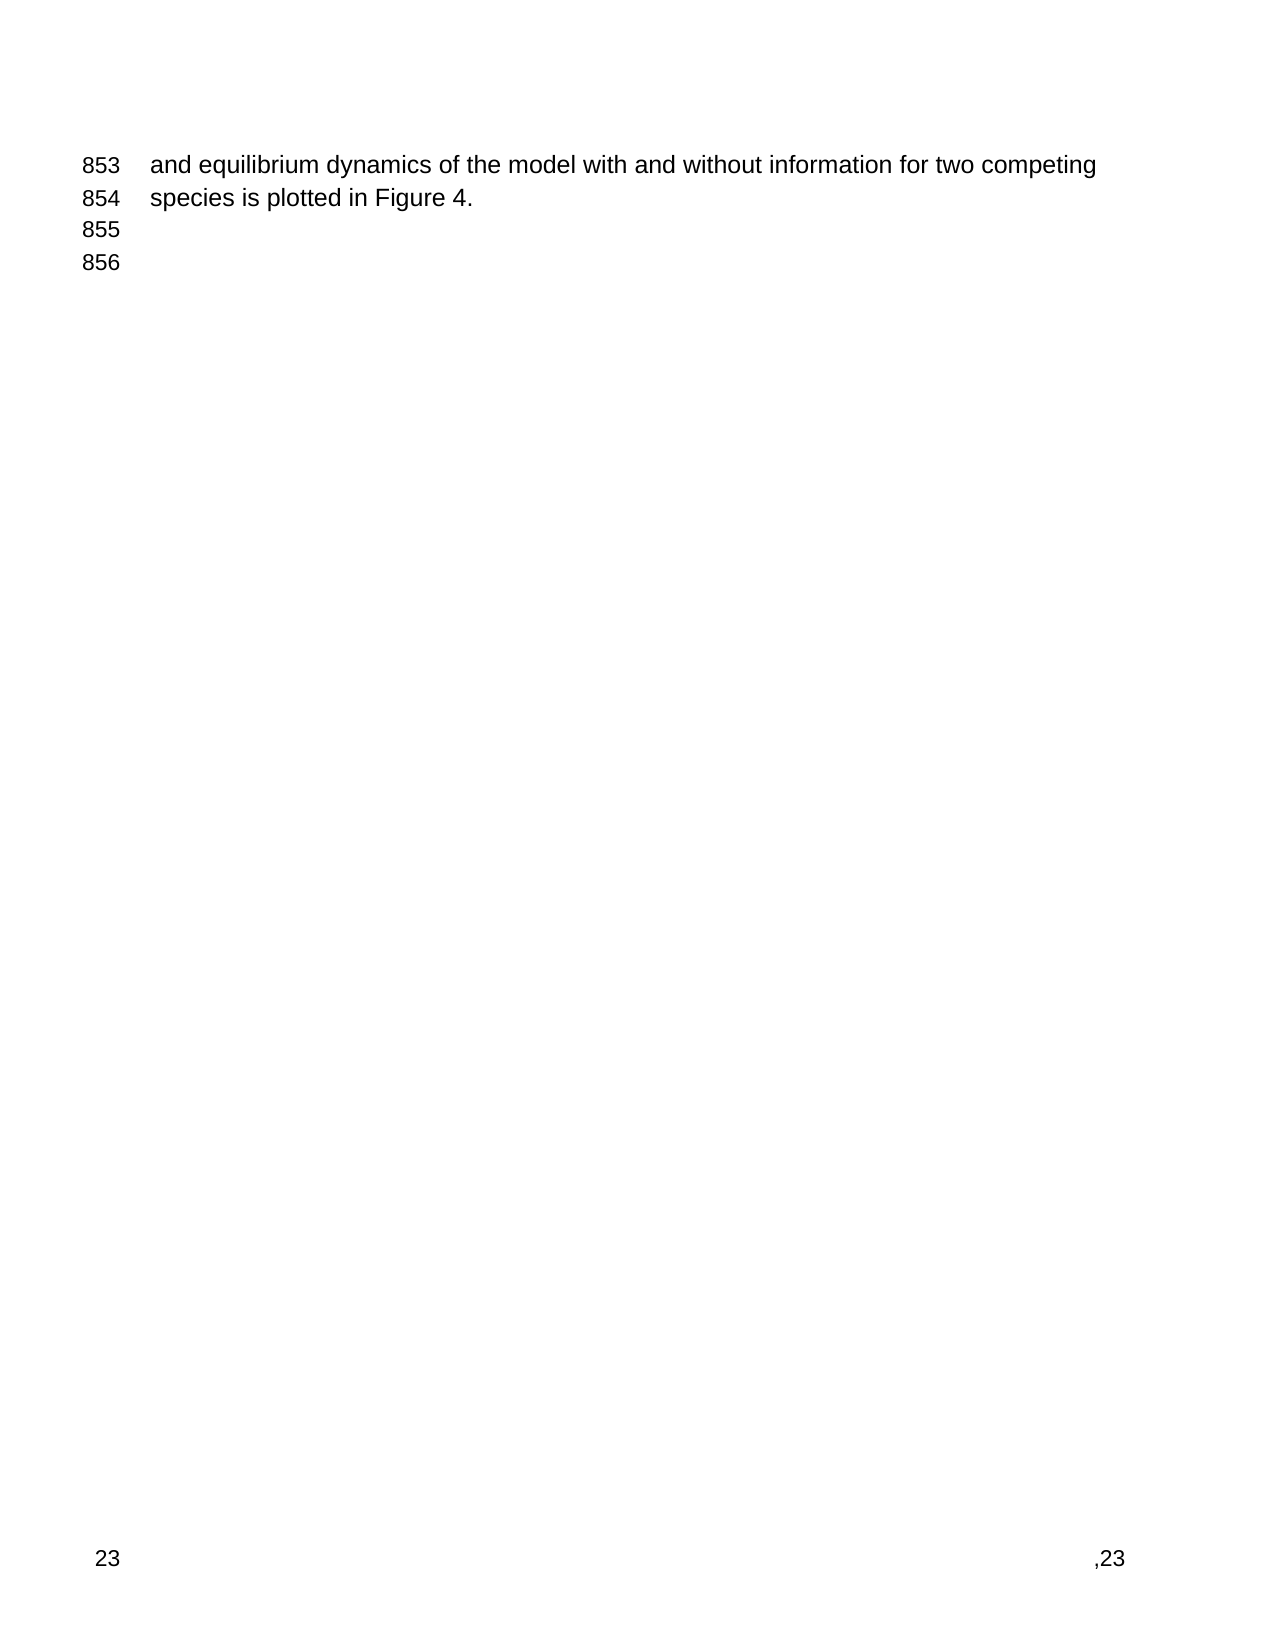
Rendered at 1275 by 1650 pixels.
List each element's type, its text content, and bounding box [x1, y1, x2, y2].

text and equilibrium dynamics of the model with and without information for two competing species is plotted in Figure 4. [150, 150, 1125, 212]
